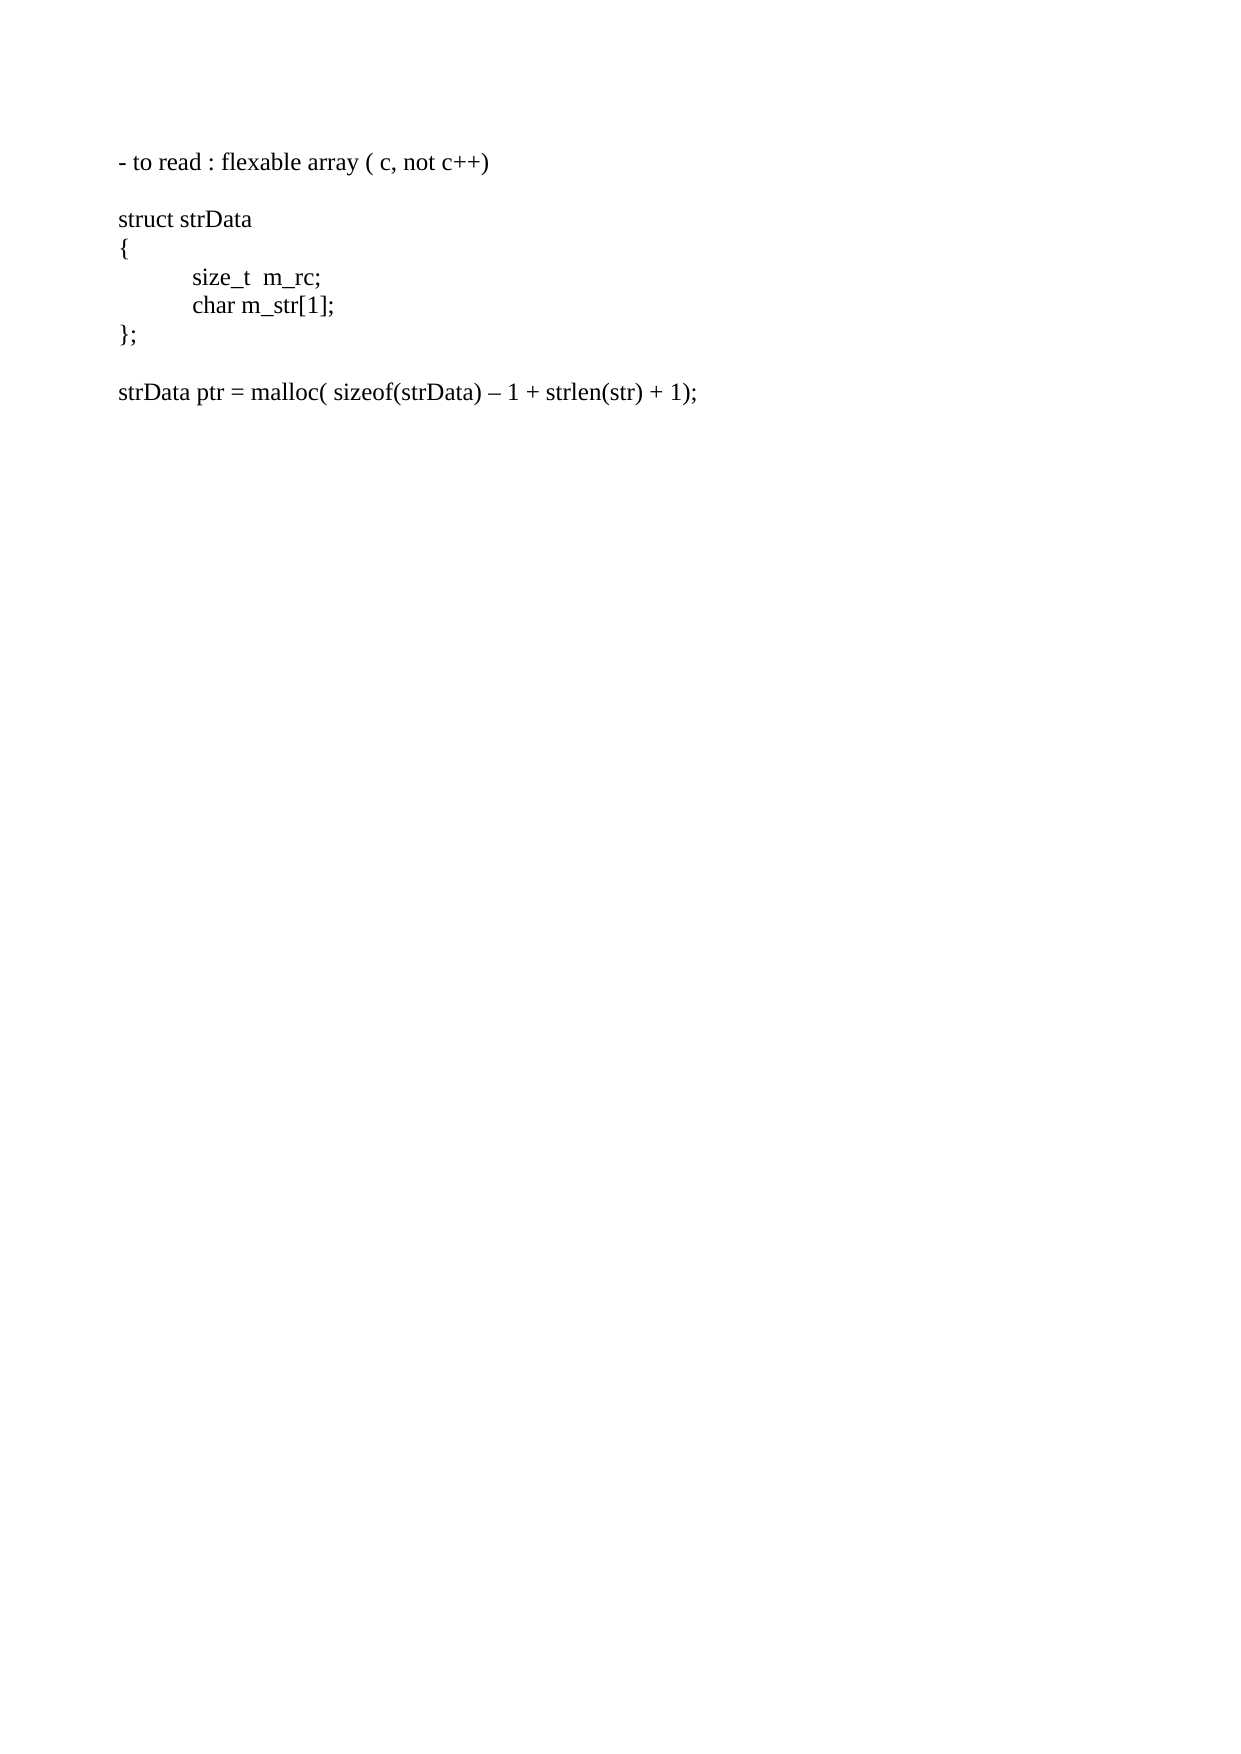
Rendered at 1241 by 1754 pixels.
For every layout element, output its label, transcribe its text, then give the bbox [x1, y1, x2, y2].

text size_t m_rc; [118, 262, 1122, 291]
text struct strData [118, 204, 1122, 233]
text { [118, 233, 1122, 262]
text strData ptr = malloc( sizeof(strData) – 1 + strlen(str) + 1); [118, 377, 1122, 406]
text - to read : flexable array ( c, not c++) [118, 147, 1122, 176]
text }; [118, 319, 1122, 348]
text char m_str[1]; [118, 291, 1122, 319]
